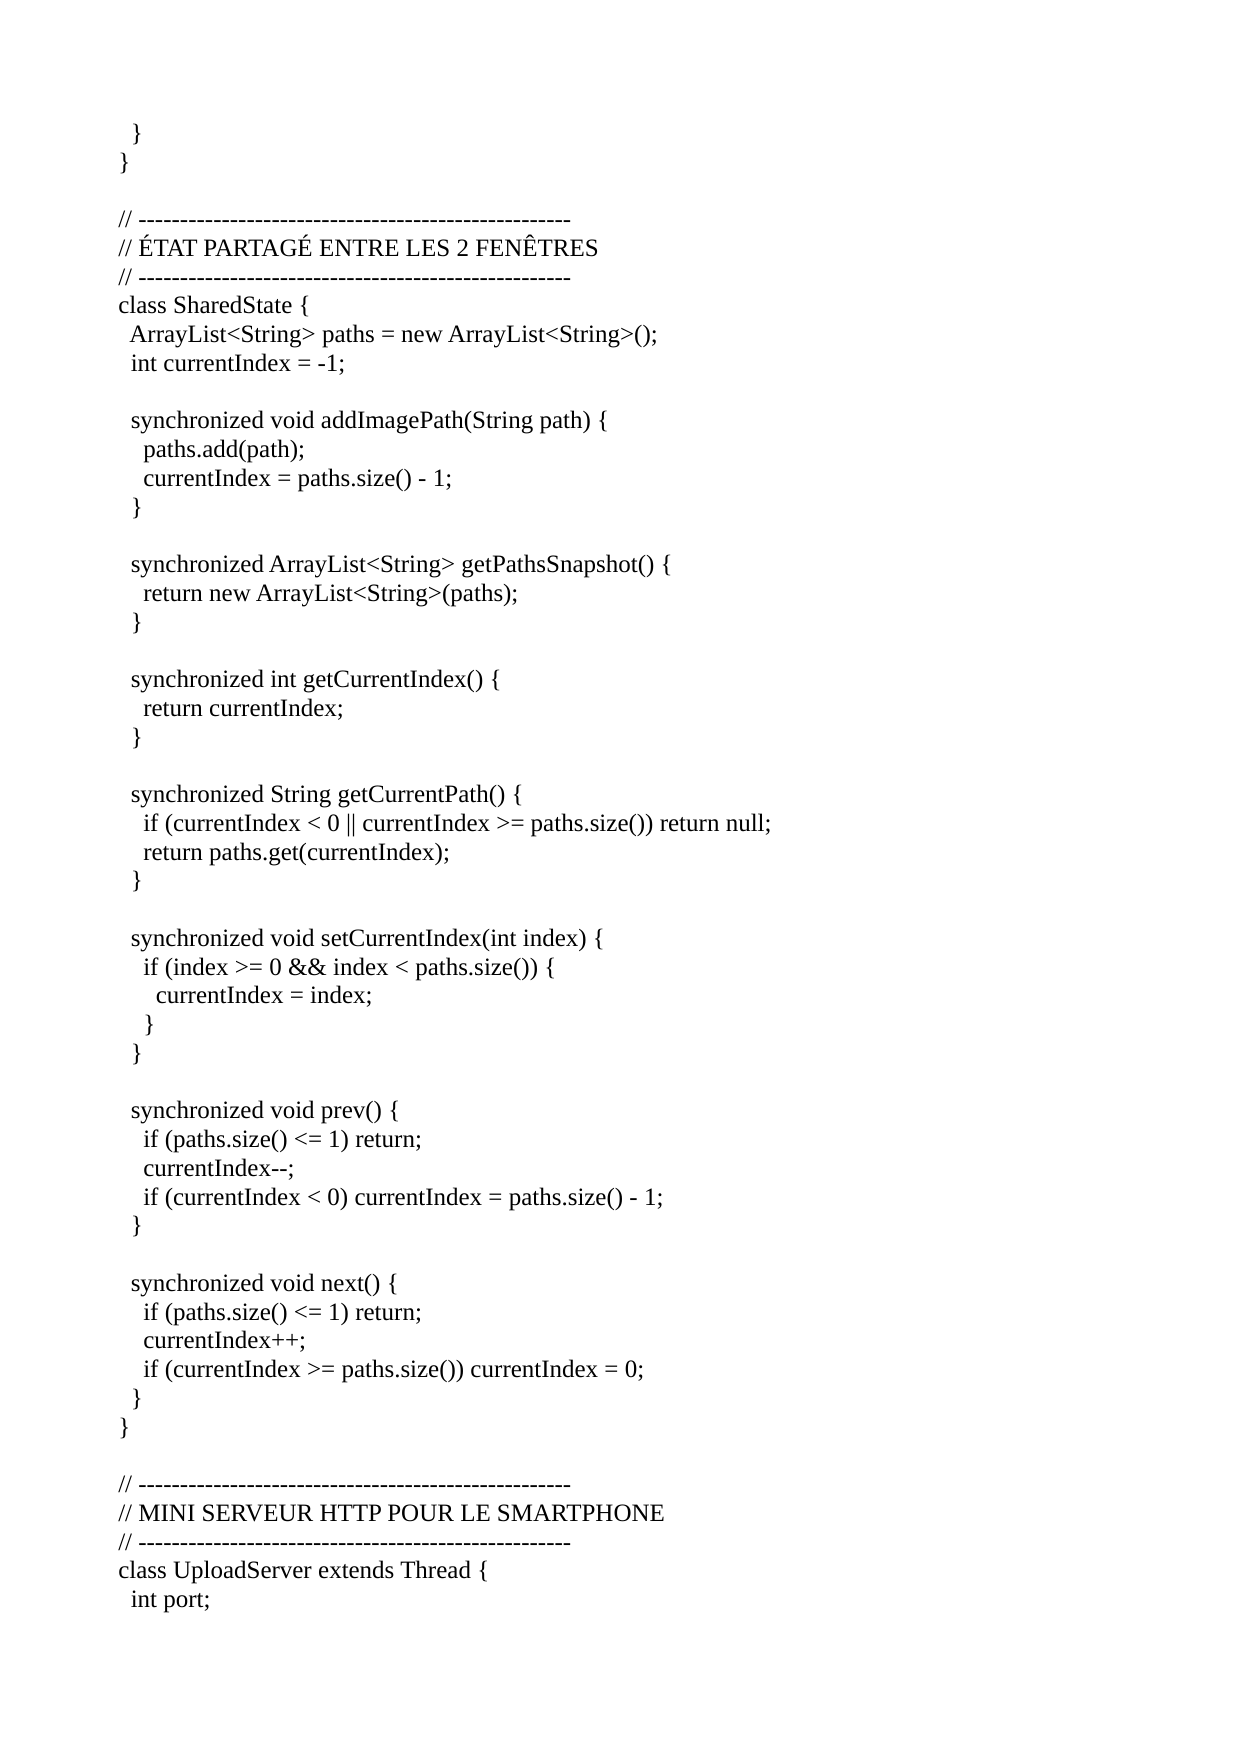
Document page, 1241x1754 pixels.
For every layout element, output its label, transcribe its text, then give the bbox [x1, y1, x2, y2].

text } } // ---------------------------------------------------- // ÉTAT PARTAGÉ ENTRE LES 2 FENÊTRES // ---------------------------------------------------- class SharedState { ArrayList<String> paths = new ArrayList<String>(); int currentIndex = -1; synchronized void addImagePath(String path) { paths.add(path); currentIndex = paths.size() - 1; } synchronized ArrayList<String> getPathsSnapshot() { return new ArrayList<String>(paths); } synchronized int getCurrentIndex() { return currentIndex; } synchronized String getCurrentPath() { if (currentIndex < 0 || currentIndex >= paths.size()) return null; return paths.get(currentIndex); } synchronized void setCurrentIndex(int index) { if (index >= 0 && index < paths.size()) { currentIndex = index; } } synchronized void prev() { if (paths.size() <= 1) return; currentIndex--; if (currentIndex < 0) currentIndex = paths.size() - 1; } synchronized void next() { if (paths.size() <= 1) return; currentIndex++; if (currentIndex >= paths.size()) currentIndex = 0; } } // ---------------------------------------------------- // MINI SERVEUR HTTP POUR LE SMARTPHONE // ---------------------------------------------------- class UploadServer extends Thread { int port; [118, 118, 1122, 1613]
